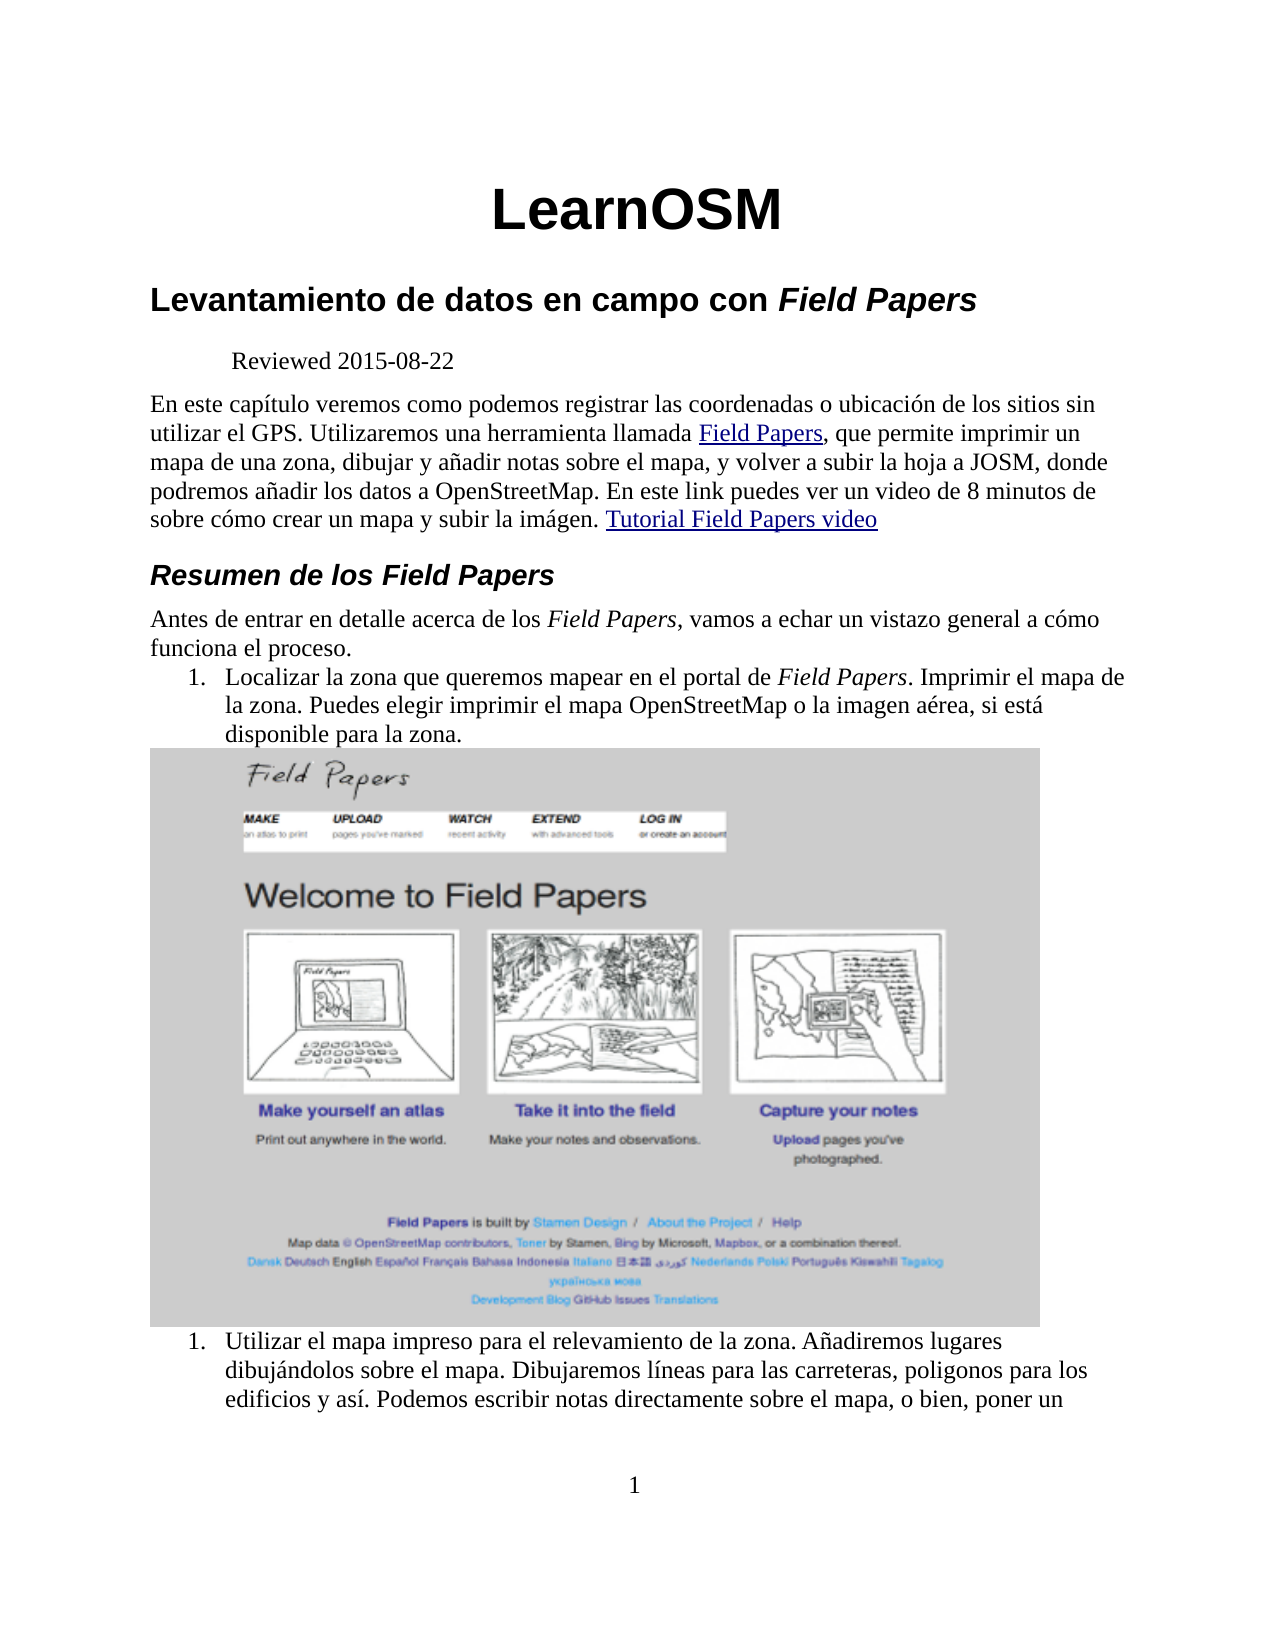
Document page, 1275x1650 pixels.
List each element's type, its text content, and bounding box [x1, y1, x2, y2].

subtitle Resumen de los Field Papers [150, 558, 1125, 592]
subtitle Levantamiento de datos en campo con Field Papers [150, 279, 1125, 318]
picture [150, 748, 1040, 1327]
list Localizar la zona que queremos mapear en el portal de Field Papers. Imprimir el mapa de la zona. Puedes elegir imprimir el mapa OpenStreetMap o la imagen aérea, si está disponible para la zona. [187, 662, 1125, 748]
list Utilizar el mapa impreso para el relevamiento de la zona. Añadiremos lugares dibujándolos sobre el mapa. Dibujaremos líneas para las carreteras, poligonos para los edificios y así. Podemos escribir notas directamente sobre el mapa, o bien, poner un [187, 1326, 1125, 1413]
title LearnOSM [150, 175, 1125, 242]
text En este capítulo veremos como podemos registrar las coordenadas o ubicación de los sitios sin utilizar el GPS. Utilizaremos una herramienta llamada Field Papers, que permite imprimir un mapa de una zona, dibujar y añadir notas sobre el mapa, y volver a subir la hoja a JOSM, donde podremos añadir los datos a OpenStreetMap. En este link puedes ver un video de 8 minutos de sobre cómo crear un mapa y subir la imágen. Tutorial Field Papers video [150, 389, 1125, 533]
text Reviewed 2015-08-22 [225, 346, 1125, 374]
text Antes de entrar en detalle acerca de los Field Papers, vamos a echar un vistazo general a cómo funciona el proceso. [150, 604, 1125, 662]
